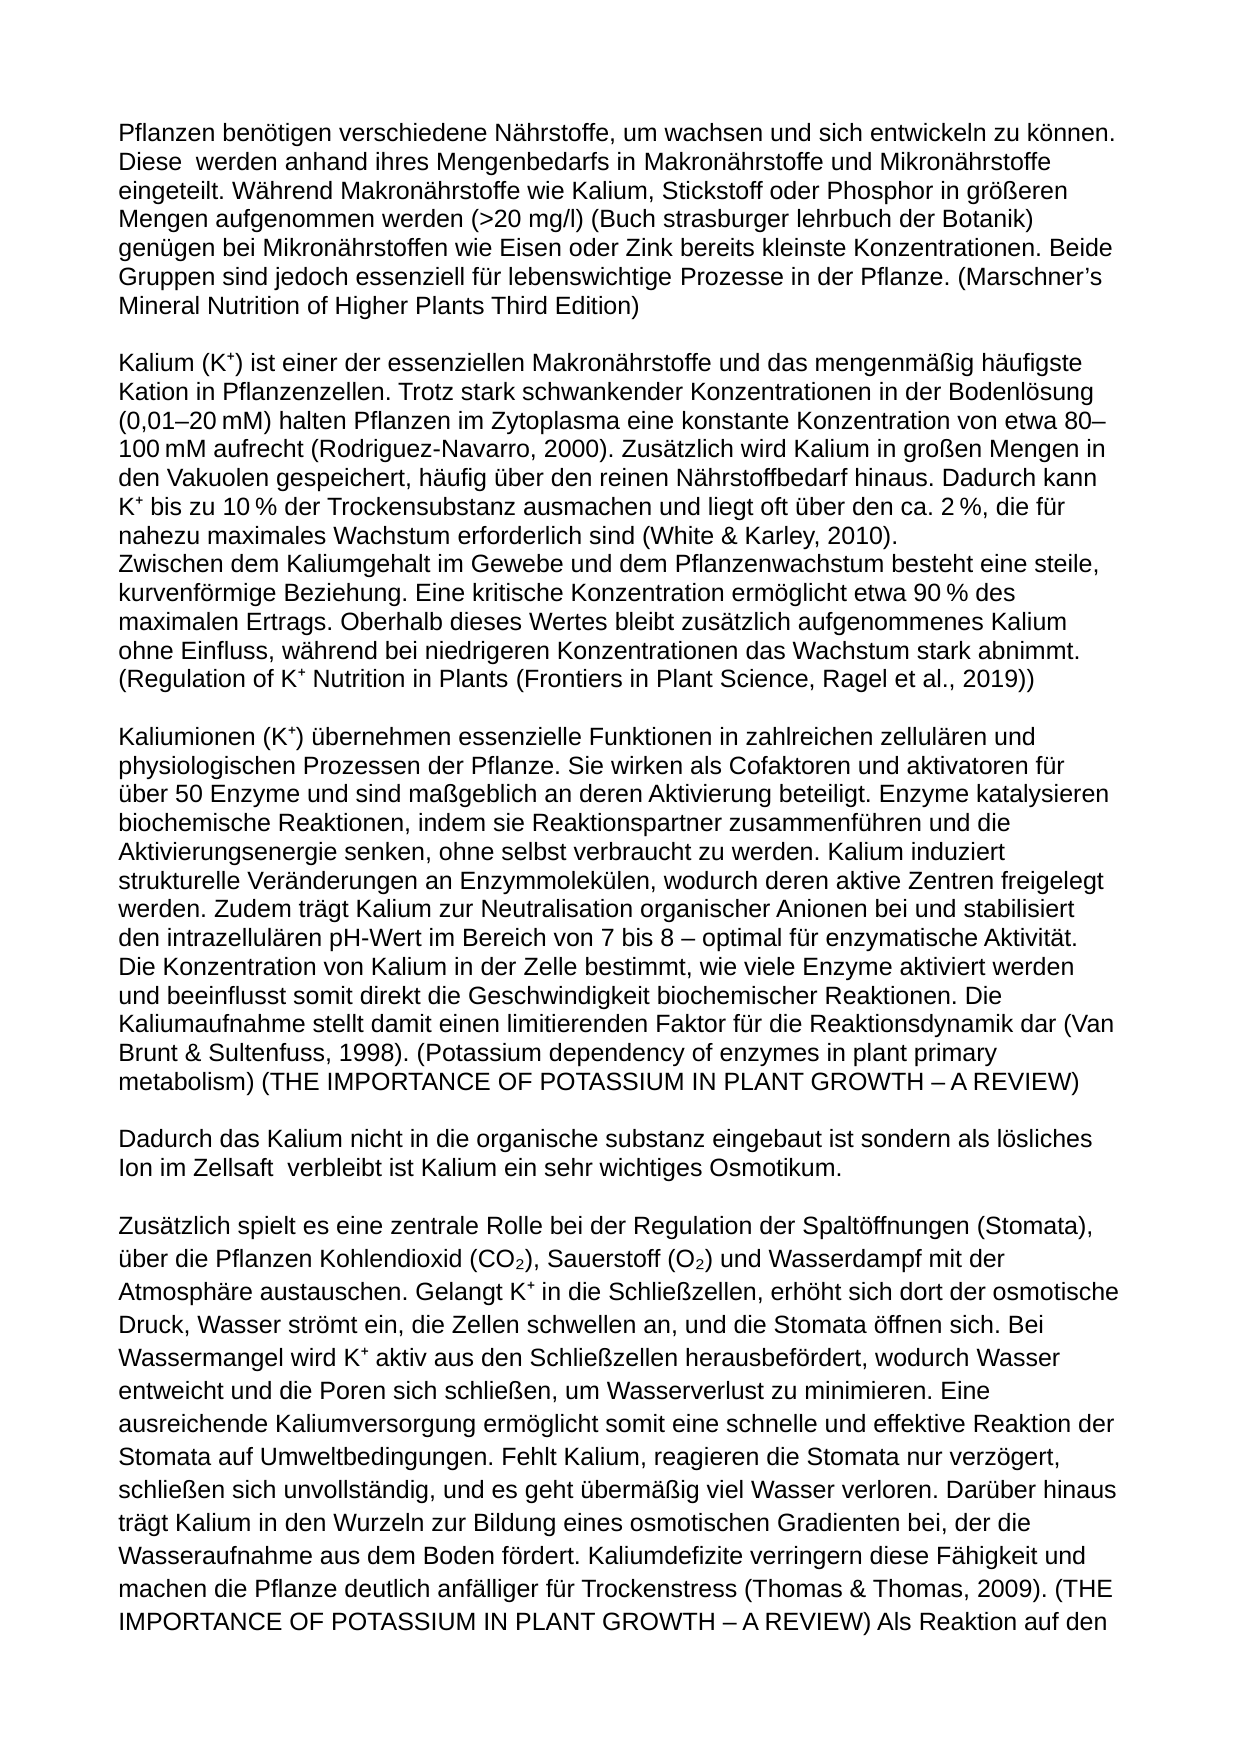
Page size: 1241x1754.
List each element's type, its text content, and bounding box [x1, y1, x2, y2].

text Zwischen dem Kaliumgehalt im Gewebe und dem Pflanzenwachstum besteht eine steile, kurvenförmige Beziehung. Eine kritische Konzentration ermöglicht etwa 90 % des maximalen Ertrags. Oberhalb dieses Wertes bleibt zusätzlich aufgenommenes Kalium ohne Einfluss, während bei niedrigeren Konzentrationen das Wachstum stark abnimmt. (Regulation of K⁺ Nutrition in Plants (Frontiers in Plant Science, Ragel et al., 2019)) [118, 549, 1122, 693]
text Pflanzen benötigen verschiedene Nährstoffe, um wachsen und sich entwickeln zu können. Diese werden anhand ihres Mengenbedarfs in Makronährstoffe und Mikronährstoffe eingeteilt. Während Makronährstoffe wie Kalium, Stickstoff oder Phosphor in größeren Mengen aufgenommen werden (>20 mg/l) (Buch strasburger lehrbuch der Botanik) genügen bei Mikronährstoffen wie Eisen oder Zink bereits kleinste Konzentrationen. Beide Gruppen sind jedoch essenziell für lebenswichtige Prozesse in der Pflanze. (Marschner’s Mineral Nutrition of Higher Plants Third Edition) [118, 118, 1122, 319]
text Zusätzlich spielt es eine zentrale Rolle bei der Regulation der Spaltöffnungen (Stomata), über die Pflanzen Kohlendioxid (CO₂), Sauerstoff (O₂) und Wasserdampf mit der Atmosphäre austauschen. Gelangt K⁺ in die Schließzellen, erhöht sich dort der osmotische Druck, Wasser strömt ein, die Zellen schwellen an, und die Stomata öffnen sich. Bei Wassermangel wird K⁺ aktiv aus den Schließzellen herausbefördert, wodurch Wasser entweicht und die Poren sich schließen, um Wasserverlust zu minimieren. Eine ausreichende Kaliumversorgung ermöglicht somit eine schnelle und effektive Reaktion der Stomata auf Umweltbedingungen. Fehlt Kalium, reagieren die Stomata nur verzögert, schließen sich unvollständig, und es geht übermäßig viel Wasser verloren. Darüber hinaus trägt Kalium in den Wurzeln zur Bildung eines osmotischen Gradienten bei, der die Wasseraufnahme aus dem Boden fördert. Kaliumdefizite verringern diese Fähigkeit und machen die Pflanze deutlich anfälliger für Trockenstress (Thomas & Thomas, 2009). (THE IMPORTANCE OF POTASSIUM IN PLANT GROWTH – A REVIEW) Als Reaktion auf den [118, 1211, 1122, 1636]
text Kalium (K⁺) ist einer der essenziellen Makronährstoffe und das mengenmäßig häufigste Kation in Pflanzenzellen. Trotz stark schwankender Konzentrationen in der Bodenlösung (0,01–20 mM) halten Pflanzen im Zytoplasma eine konstante Konzentration von etwa 80–100 mM aufrecht (Rodriguez-Navarro, 2000). Zusätzlich wird Kalium in großen Mengen in den Vakuolen gespeichert, häufig über den reinen Nährstoffbedarf hinaus. Dadurch kann K⁺ bis zu 10 % der Trockensubstanz ausmachen und liegt oft über den ca. 2 %, die für nahezu maximales Wachstum erforderlich sind (White & Karley, 2010). [118, 348, 1122, 549]
text Kaliumionen (K⁺) übernehmen essenzielle Funktionen in zahlreichen zellulären und physiologischen Prozessen der Pflanze. Sie wirken als Cofaktoren und aktivatoren für über 50 Enzyme und sind maßgeblich an deren Aktivierung beteiligt. Enzyme katalysieren biochemische Reaktionen, indem sie Reaktionspartner zusammenführen und die Aktivierungsenergie senken, ohne selbst verbraucht zu werden. Kalium induziert strukturelle Veränderungen an Enzymmolekülen, wodurch deren aktive Zentren freigelegt werden. Zudem trägt Kalium zur Neutralisation organischer Anionen bei und stabilisiert den intrazellulären pH-Wert im Bereich von 7 bis 8 – optimal für enzymatische Aktivität. Die Konzentration von Kalium in der Zelle bestimmt, wie viele Enzyme aktiviert werden und beeinflusst somit direkt die Geschwindigkeit biochemischer Reaktionen. Die Kaliumaufnahme stellt damit einen limitierenden Faktor für die Reaktionsdynamik dar (Van Brunt & Sultenfuss, 1998). (Potassium dependency of enzymes in plant primary metabolism) (THE IMPORTANCE OF POTASSIUM IN PLANT GROWTH – A REVIEW) [118, 722, 1122, 1096]
text Dadurch das Kalium nicht in die organische substanz eingebaut ist sondern als lösliches Ion im Zellsaft verbleibt ist Kalium ein sehr wichtiges Osmotikum. [118, 1124, 1122, 1182]
